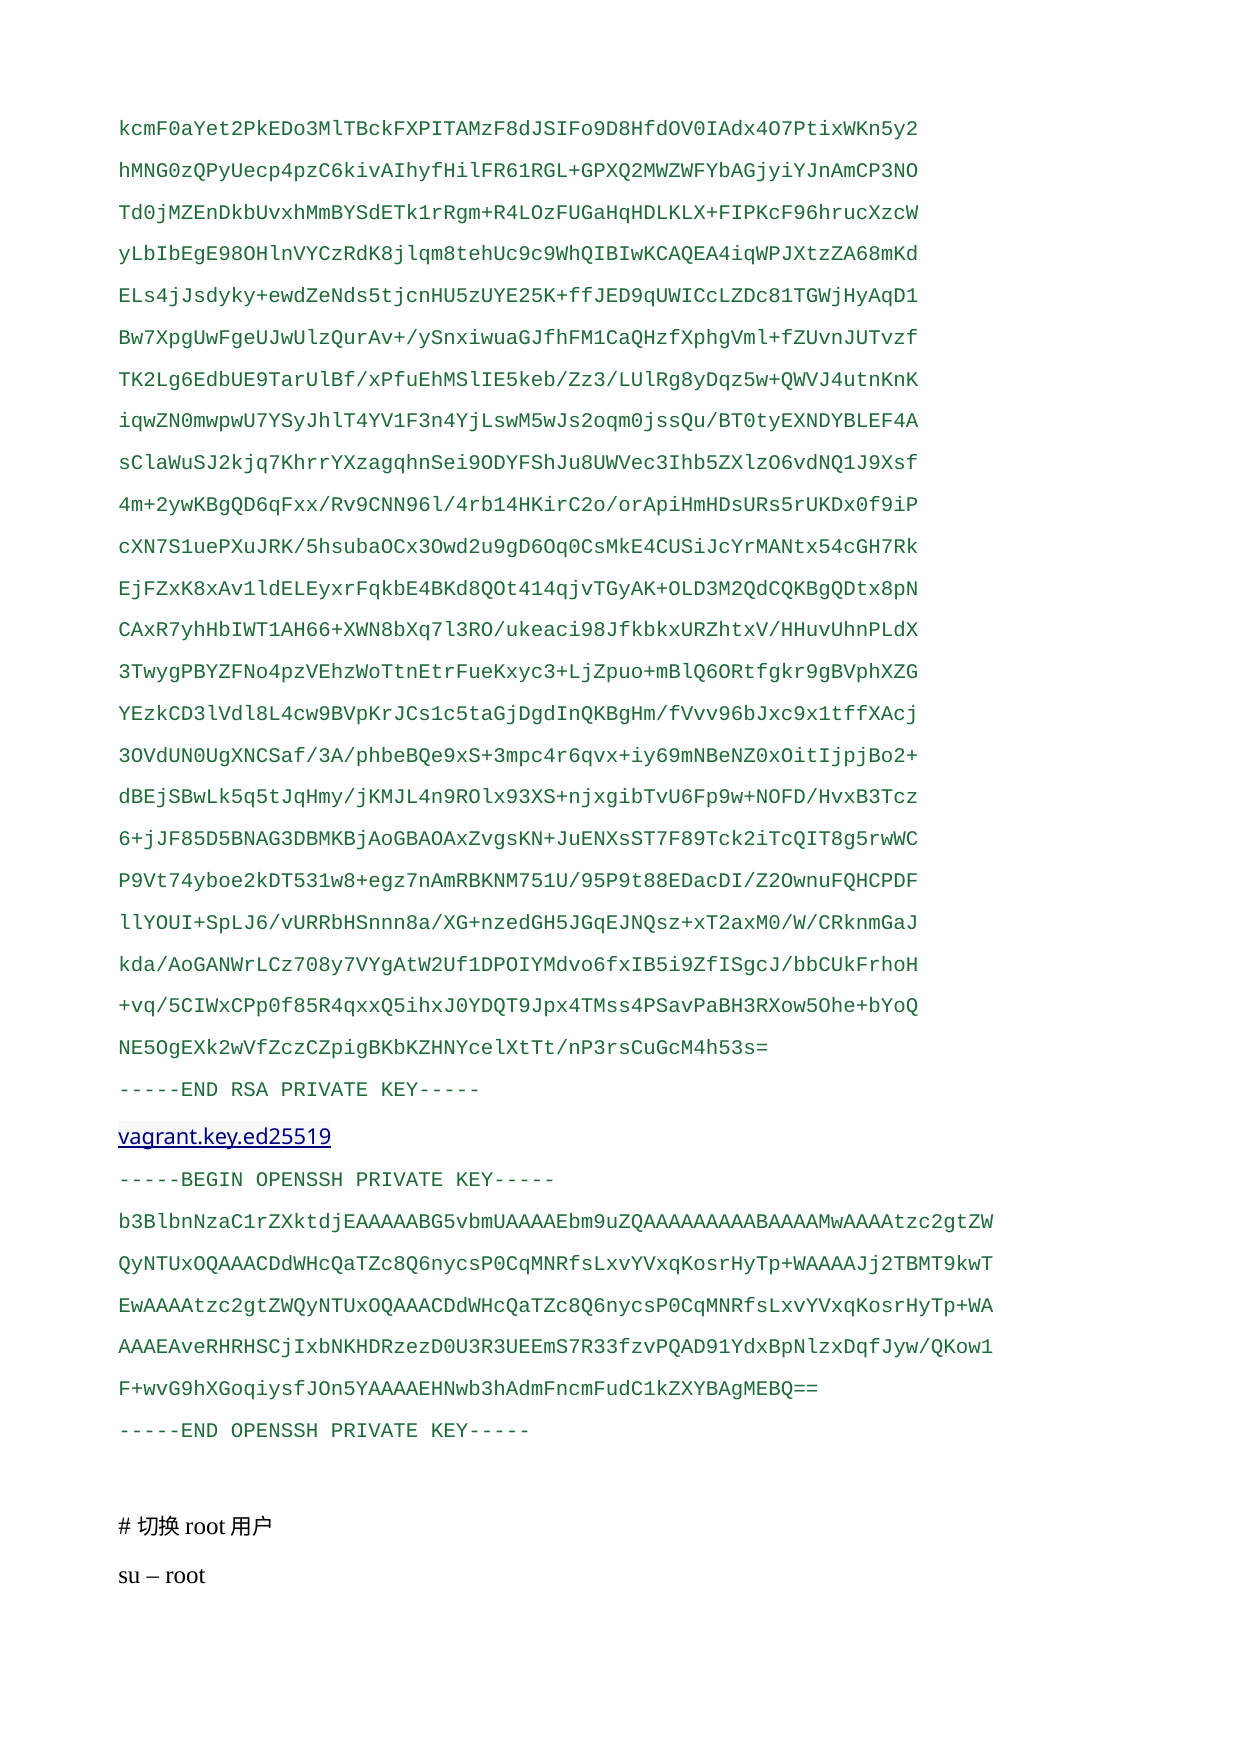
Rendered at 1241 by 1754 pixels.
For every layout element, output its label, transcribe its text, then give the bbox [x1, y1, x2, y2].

text 6+jJF85D5BNAG3DBMKBjAoGBAOAxZvgsKN+JuENXsST7F89Tck2iTcQIT8g5rwWC [118, 828, 1122, 852]
text kcmF0aYet2PkEDo3MlTBckFXPITAMzF8dJSIFo9D8HfdOV0IAdx4O7PtixWKn5y2 [118, 118, 1122, 142]
text Td0jMZEnDkbUvxhMmBYSdETk1rRgm+R4LOzFUGaHqHDLKLX+FIPKcF96hrucXzcW [118, 202, 1122, 225]
text Bw7XpgUwFgeUJwUlzQurAv+/ySnxiwuaGJfhFM1CaQHzfXphgVml+fZUvnJUTvzf [118, 327, 1122, 351]
text AAAEAveRHRHSCjIxbNKHDRzezD0U3R3UEEmS7R33fzvPQAD91YdxBpNlzxDqfJyw/QKow1 [118, 1336, 1122, 1360]
text vagrant.key.ed25519 [118, 1121, 1122, 1150]
text iqwZN0mwpwU7YSyJhlT4YV1F3n4YjLswM5wJs2oqm0jssQu/BT0tyEXNDYBLEF4A [118, 411, 1122, 434]
text -----END OPENSSH PRIVATE KEY----- [118, 1420, 1122, 1444]
text ELs4jJsdyky+ewdZeNds5tjcnHU5zUYE25K+ffJED9qUWICcLZDc81TGWjHyAqD1 [118, 285, 1122, 309]
text cXN7S1uePXuJRK/5hsubaOCx3Owd2u9gD6Oq0CsMkE4CUSiJcYrMANtx54cGH7Rk [118, 536, 1122, 559]
text -----BEGIN OPENSSH PRIVATE KEY----- [118, 1169, 1122, 1193]
text CAxR7yhHbIWT1AH66+XWN8bXq7l3RO/ukeaci98JfkbkxURZhtxV/HHuvUhnPLdX [118, 619, 1122, 643]
text 3TwygPBYZFNo4pzVEhzWoTtnEtrFueKxyc3+LjZpuo+mBlQ6ORtfgkr9gBVphXZG [118, 661, 1122, 685]
text llYOUI+SpLJ6/vURRbHSnnn8a/XG+nzedGH5JGqEJNQsz+xT2axM0/W/CRknmGaJ [118, 912, 1122, 935]
text +vq/5CIWxCPp0f85R4qxxQ5ihxJ0YDQT9Jpx4TMss4PSavPaBH3RXow5Ohe+bYoQ [118, 995, 1122, 1019]
text sClaWuSJ2kjq7KhrrYXzagqhnSei9ODYFShJu8UWVec3Ihb5ZXlzO6vdNQ1J9Xsf [118, 452, 1122, 476]
text 4m+2ywKBgQD6qFxx/Rv9CNN96l/4rb14HKirC2o/orApiHmHDsURs5rUKDx0f9iP [118, 494, 1122, 518]
text EwAAAAtzc2gtZWQyNTUxOQAAACDdWHcQaTZc8Q6nycsP0CqMNRfsLxvYVxqKosrHyTp+WA [118, 1295, 1122, 1318]
text hMNG0zQPyUecp4pzC6kivAIhyfHilFR61RGL+GPXQ2MWZWFYbAGjyiYJnAmCP3NO [118, 160, 1122, 183]
text yLbIbEgE98OHlnVYCzRdK8jlqm8tehUc9c9WhQIBIwKCAQEA4iqWPJXtzZA68mKd [118, 243, 1122, 267]
text dBEjSBwLk5q5tJqHmy/jKMJL4n9ROlx93XS+njxgibTvU6Fp9w+NOFD/HvxB3Tcz [118, 786, 1122, 810]
text 3OVdUN0UgXNCSaf/3A/phbeBQe9xS+3mpc4r6qvx+iy69mNBeNZ0xOitIjpjBo2+ [118, 745, 1122, 768]
text # 切换root用户 [118, 1509, 1122, 1541]
text QyNTUxOQAAACDdWHcQaTZc8Q6nycsP0CqMNRfsLxvYVxqKosrHyTp+WAAAAJj2TBMT9kwT [118, 1253, 1122, 1277]
text NE5OgEXk2wVfZczCZpigBKbKZHNYcelXtTt/nP3rsCuGcM4h53s= [118, 1037, 1122, 1061]
text P9Vt74yboe2kDT531w8+egz7nAmRBKNM751U/95P9t88EDacDI/Z2OwnuFQHCPDF [118, 870, 1122, 894]
text YEzkCD3lVdl8L4cw9BVpKrJCs1c5taGjDgdInQKBgHm/fVvv96bJxc9x1tffXAcj [118, 703, 1122, 727]
text b3BlbnNzaC1rZXktdjEAAAAABG5vbmUAAAAEbm9uZQAAAAAAAAABAAAAMwAAAAtzc2gtZW [118, 1211, 1122, 1235]
text EjFZxK8xAv1ldELEyxrFqkbE4BKd8QOt414qjvTGyAK+OLD3M2QdCQKBgQDtx8pN [118, 578, 1122, 601]
text F+wvG9hXGoqiysfJOn5YAAAAEHNwb3hAdmFncmFudC1kZXYBAgMEBQ== [118, 1378, 1122, 1402]
text su – root [118, 1560, 1122, 1589]
text -----END RSA PRIVATE KEY----- [118, 1079, 1122, 1102]
text kda/AoGANWrLCz708y7VYgAtW2Uf1DPOIYMdvo6fxIB5i9ZfISgcJ/bbCUkFrhoH [118, 953, 1122, 977]
text TK2Lg6EdbUE9TarUlBf/xPfuEhMSlIE5keb/Zz3/LUlRg8yDqz5w+QWVJ4utnKnK [118, 369, 1122, 392]
